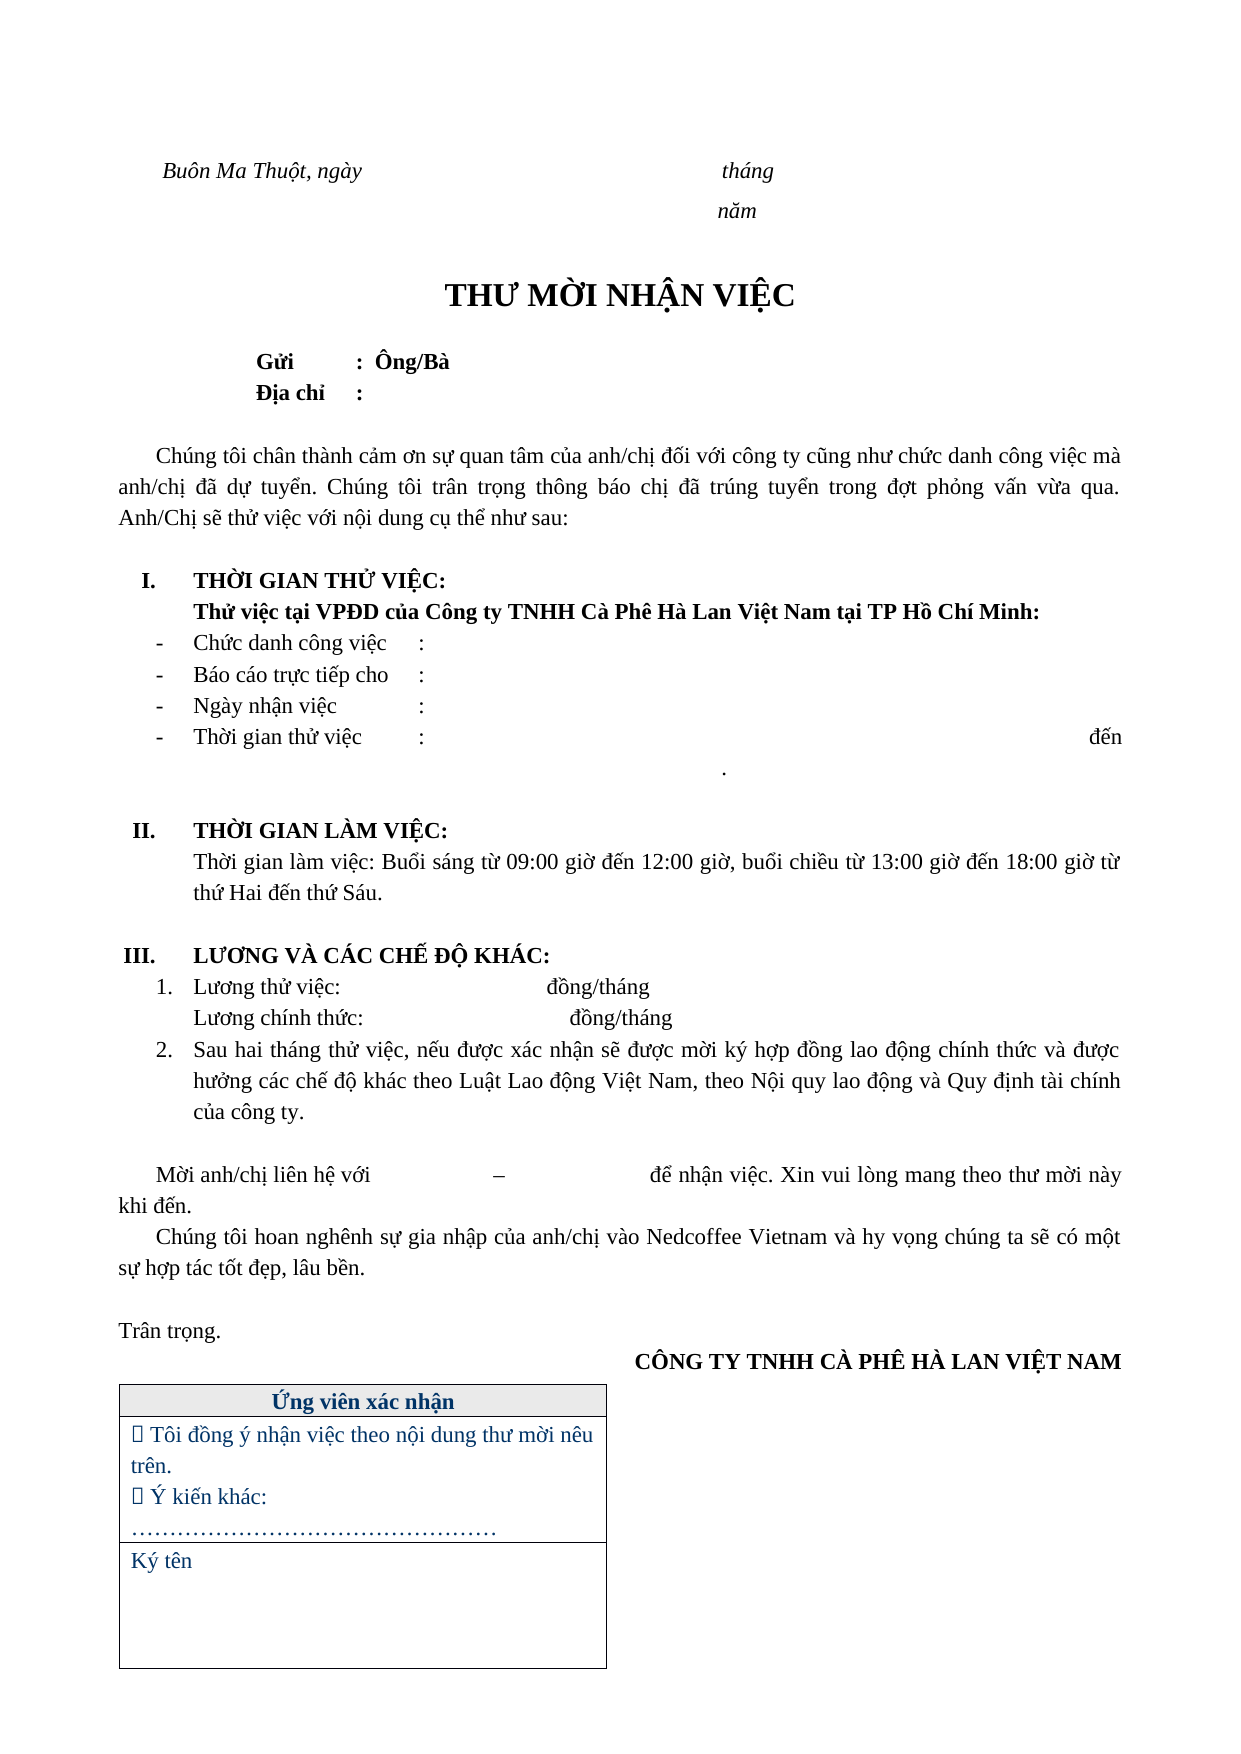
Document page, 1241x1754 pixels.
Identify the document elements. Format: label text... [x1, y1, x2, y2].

list Báo cáo trực tiếp cho : [156, 657, 1122, 688]
list Ngày nhận việc : <get_vietname_date(o.trial_date_start) or False> [156, 688, 1122, 719]
text Thử việc tại VPĐD của Công ty TNHH Cà Phê Hà Lan Việt Nam tại TP Hồ Chí Minh: [193, 594, 1122, 626]
text Buôn Ma Thuột, ngày <get_vietname_date(False)[0:2]> tháng <get_vietname_date(False)[3:5]> năm <get_vietname_date(False)[6:10]> [118, 158, 1122, 223]
text Lương chính thức: <int(o.wage) or 0> đồng/tháng [193, 1001, 1122, 1032]
list Sau hai tháng thử việc, nếu được xác nhận sẽ được mời ký hợp đồng lao động chính thức và được hưởng các chế độ khác theo Luật Lao động Việt Nam, theo Nội quy lao động và Quy định tài chính của công ty. [156, 1032, 1122, 1126]
list Chức danh công việc : <o.job_id.name or False> [156, 626, 1122, 657]
table_cell  Tôi đồng ý nhận việc theo nội dung thư mời nêu trên.  Ý kiến khác: ………………………………………… [120, 1417, 606, 1542]
list LƯƠNG VÀ CÁC CHẾ ĐỘ KHÁC: [156, 938, 1122, 969]
text Trân trọng. [118, 1313, 1122, 1344]
text Thời gian làm việc: Buổi sáng từ 09:00 giờ đến 12:00 giờ, buổi chiều từ 13:00 giờ đến 18:00 giờ từ thứ Hai đến thứ Sáu. [193, 844, 1122, 907]
list THỜI GIAN LÀM VIỆC: [156, 813, 1122, 844]
table_header Ứng viên xác nhận [120, 1385, 606, 1416]
list THỜI GIAN THỬ VIỆC: [156, 563, 1122, 594]
text Địa chỉ : <get_temporary_address(o.employee_id or False)> [256, 376, 1122, 407]
text Chúng tôi chân thành cảm ơn sự quan tâm của anh/chị đối với công ty cũng như chức danh công việc mà anh/chị đã dự tuyển. Chúng tôi trân trọng thông báo chị đã trúng tuyển trong đợt phỏng vấn vừa qua. Anh/Chị sẽ thử việc với nội dung cụ thể như sau: [118, 438, 1122, 532]
text Chúng tôi hoan nghênh sự gia nhập của anh/chị vào Nedcoffee Vietnam và hy vọng chúng ta sẽ có một sự hợp tác tốt đẹp, lâu bền. [118, 1219, 1122, 1282]
list Lương thử việc: <int(o.wage) or 0> đồng/tháng [156, 969, 1122, 1001]
table_cell Ký tên [120, 1543, 606, 1668]
text Gửi : Ông/Bà <o.employee_id.name or False> [256, 344, 1122, 376]
list Thời gian thử việc : <get_vietname_date(o.trial_date_start) or False> đến <get_vietname_date(o.trial_date_end) or False> . [156, 719, 1122, 782]
text CÔNG TY TNHH CÀ PHÊ HÀ LAN VIỆT NAM [493, 1344, 1122, 1376]
text Mời anh/chị liên hệ với – để nhận việc. Xin vui lòng mang theo thư mời này khi đến. [118, 1157, 1122, 1219]
text THƯ MỜI NHẬN VIỆC [118, 275, 1122, 313]
